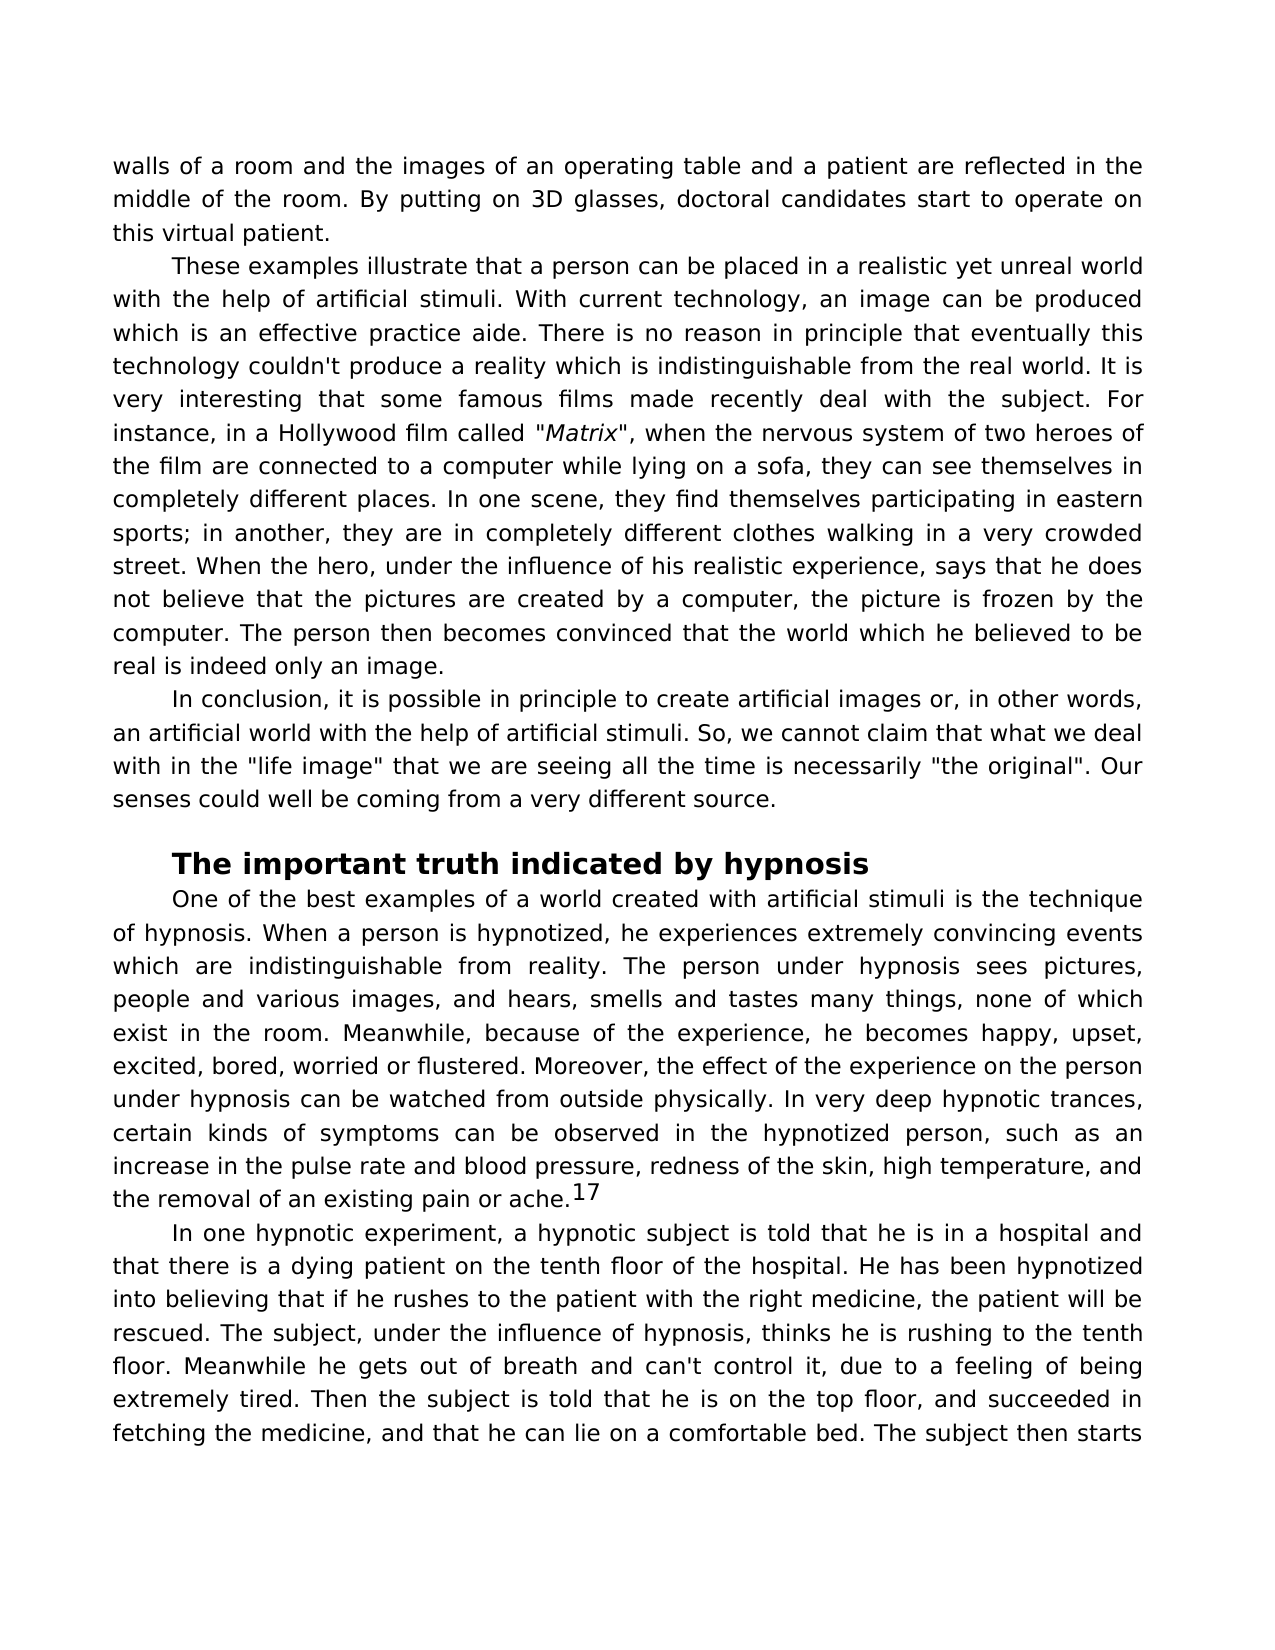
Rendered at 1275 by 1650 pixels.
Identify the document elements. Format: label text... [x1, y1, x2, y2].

text In one hypnotic experiment, a hypnotic subject is told that he is in a hospital and that there is a dying patient on the tenth floor of the hospital. He has been hypnotized into believing that if he rushes to the patient with the right medicine, the patient will be rescued. The subject, under the influence of hypnosis, thinks he is rushing to the tenth floor. Meanwhile he gets out of breath and can't control it, due to a feeling of being extremely tired. Then the subject is told that he is on the top floor, and succeeded in fetching the medicine, and that he can lie on a comfortable bed. The subject then starts [112, 1214, 1145, 1448]
text These examples illustrate that a person can be placed in a realistic yet unreal world with the help of artificial stimuli. With current technology, an image can be produced which is an effective practice aide. There is no reason in principle that eventually this technology couldn't produce a reality which is indistinguishable from the real world. It is very interesting that some famous films made recently deal with the subject. For instance, in a Hollywood film called "Matrix", when the nervous system of two heroes of the film are connected to a computer while lying on a sofa, they can see themselves in completely different places. In one scene, they find themselves participating in eastern sports; in another, they are in completely different clothes walking in a very crowded street. When the hero, under the influence of his realistic experience, says that he does not believe that the pictures are created by a computer, the picture is frozen by the computer. The person then becomes convinced that the world which he believed to be real is indeed only an image. [112, 248, 1145, 681]
text walls of a room and the images of an operating table and a patient are reflected in the middle of the room. By putting on 3D glasses, doctoral candidates start to operate on this virtual patient. [112, 148, 1145, 248]
text The important truth indicated by hypnosis [112, 848, 1145, 881]
text In conclusion, it is possible in principle to create artificial images or, in other words, an artificial world with the help of artificial stimuli. So, we cannot claim that what we deal with in the "life image" that we are seeing all the time is necessarily "the original". Our senses could well be coming from a very different source. [112, 681, 1145, 814]
text One of the best examples of a world created with artificial stimuli is the technique of hypnosis. When a person is hypnotized, he experiences extremely convincing events which are indistinguishable from reality. The person under hypnosis sees pictures, people and various images, and hears, smells and tastes many things, none of which exist in the room. Meanwhile, because of the experience, he becomes happy, upset, excited, bored, worried or flustered. Moreover, the effect of the experience on the person under hypnosis can be watched from outside physically. In very deep hypnotic trances, certain kinds of symptoms can be observed in the hypnotized person, such as an increase in the pulse rate and blood pressure, redness of the skin, high temperature, and the removal of an existing pain or ache.17 [112, 881, 1145, 1214]
